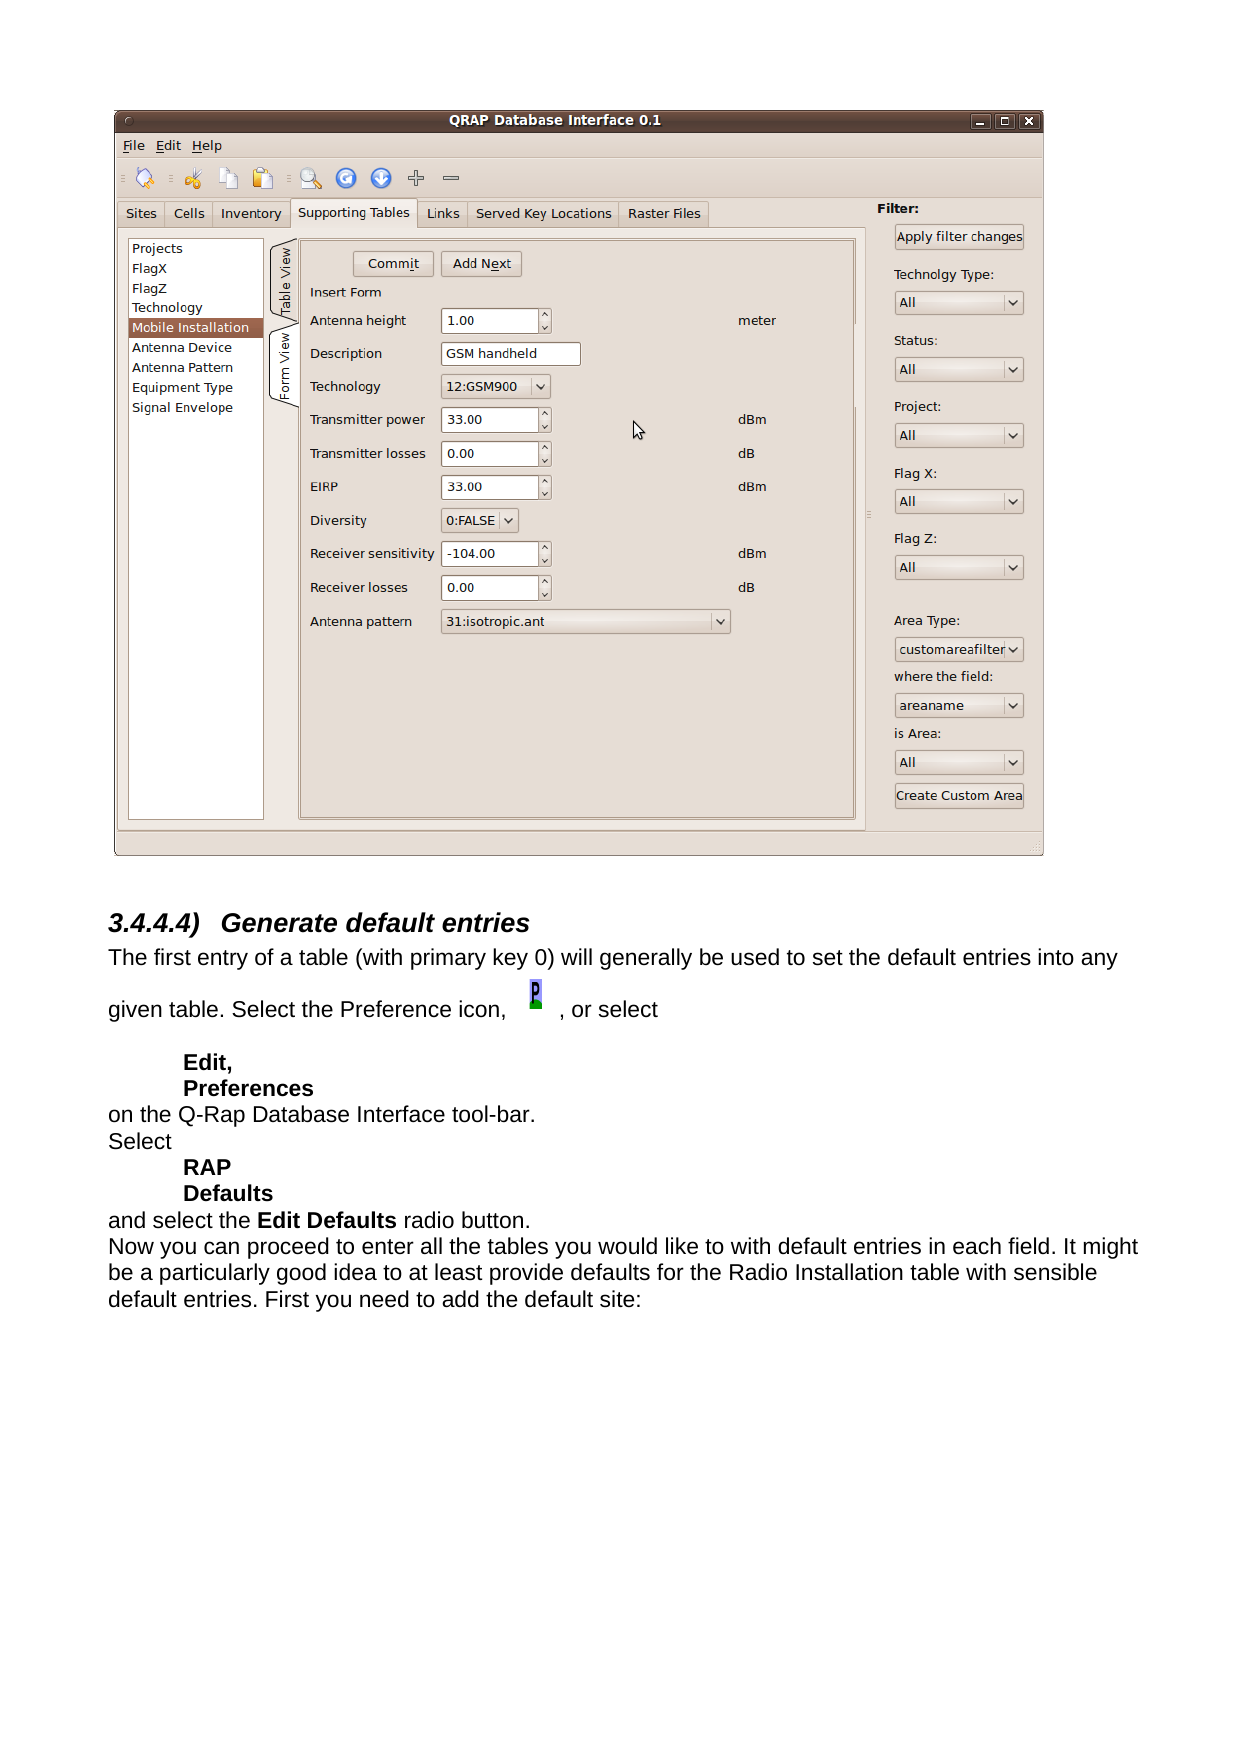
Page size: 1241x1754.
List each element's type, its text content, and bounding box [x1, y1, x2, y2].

text and select the Edit Defaults radio button. [108, 1207, 1156, 1233]
picture [529, 979, 542, 1009]
text on the Q-Rap Database Interface tool-bar. [108, 1101, 1156, 1128]
text Edit, [183, 1048, 1156, 1075]
subtitle Generate default entries [108, 907, 1156, 938]
text Select [108, 1128, 1156, 1154]
picture [114, 110, 1044, 856]
text RAP [108, 1154, 1156, 1180]
text Now you can proceed to enter all the tables you would like to with default entries in each field. It might be a particularly good idea to at least provide defaults for the Radio Installation table with sensible default entries. First you need to add the default site: [108, 1233, 1156, 1312]
text The first entry of a table (with primary key 0) will generally be used to set the default entries into any given table. Select the Preference icon, , or select [108, 944, 1156, 1022]
text Preferences [183, 1075, 1156, 1101]
text Defaults [108, 1180, 1156, 1207]
